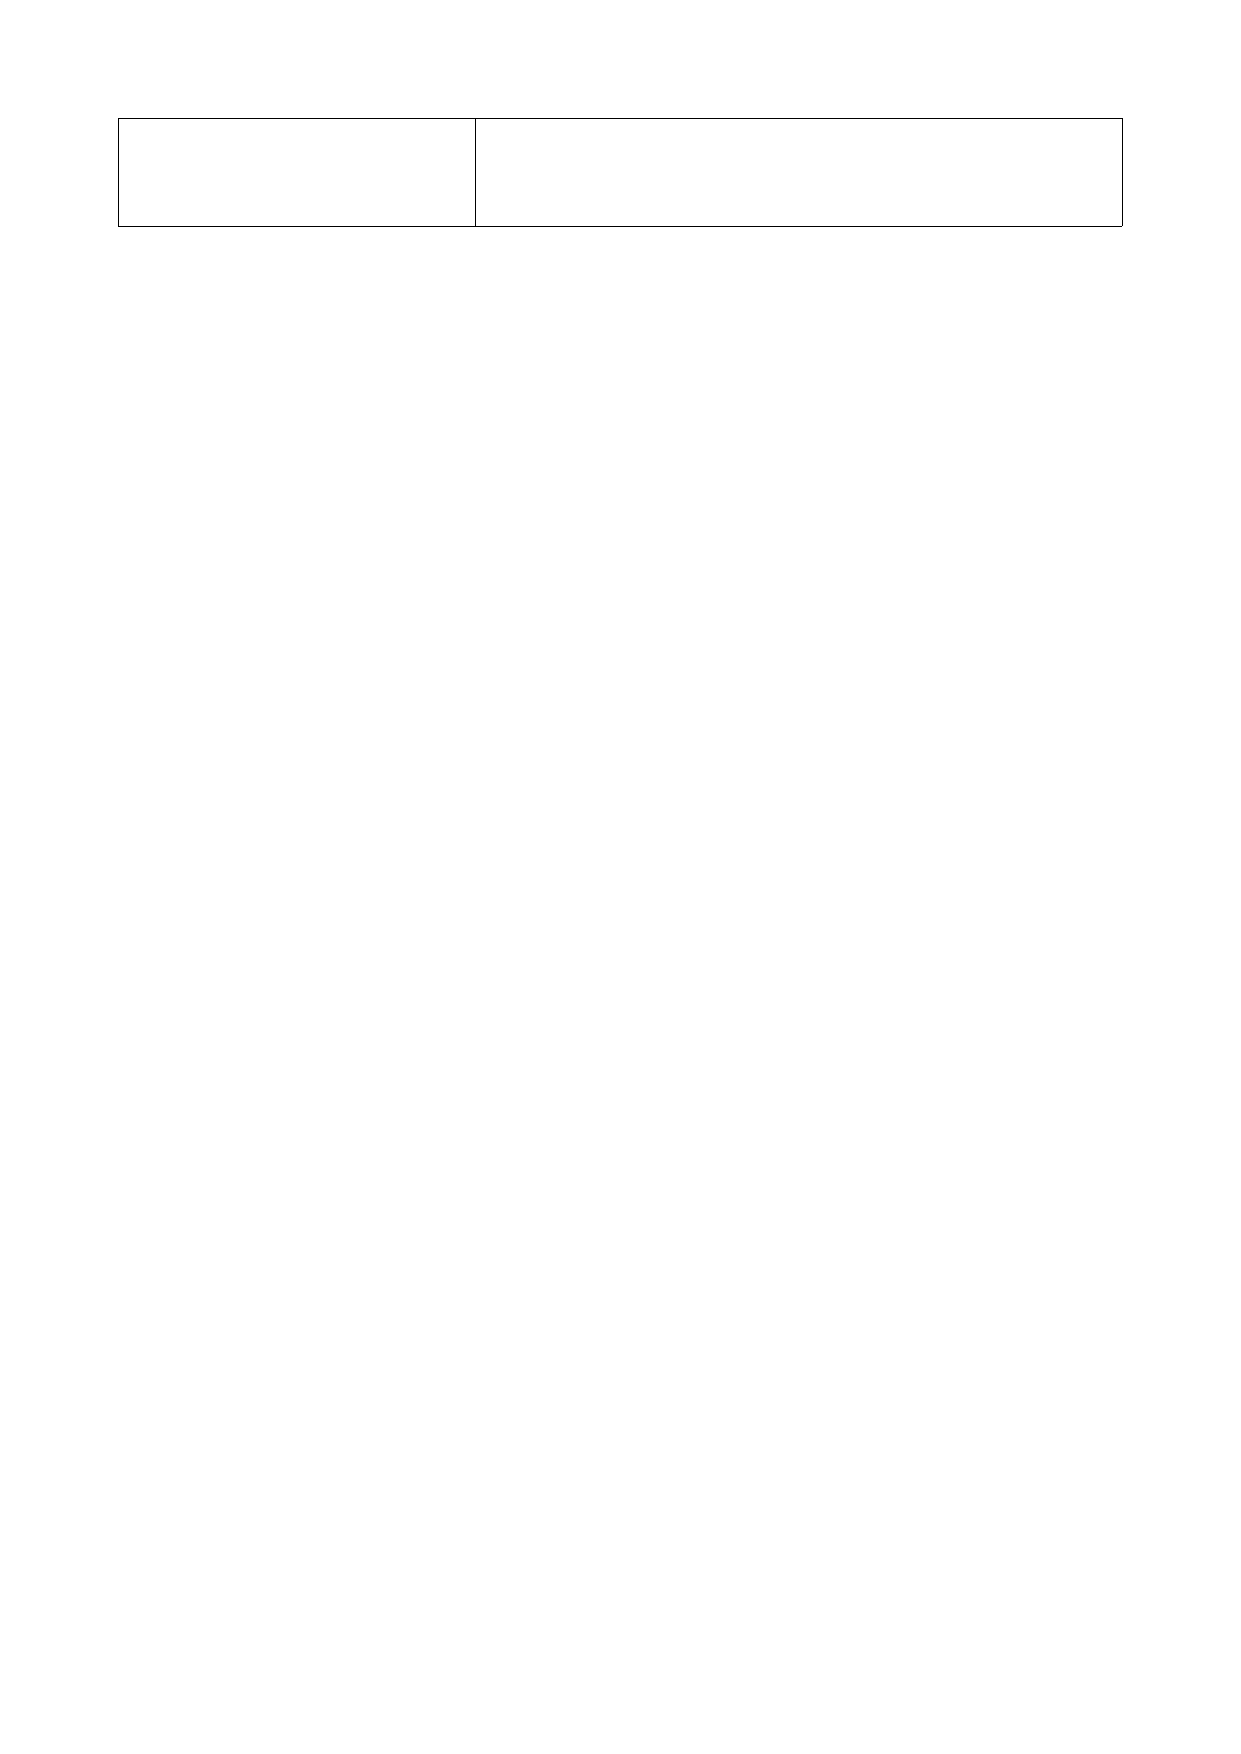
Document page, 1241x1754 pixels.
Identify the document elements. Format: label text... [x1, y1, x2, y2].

table_cell Apache [119, 119, 475, 226]
table_cell Apache HTTP Server, souvent appelÐ¹ Apache, est un logiciel de serveur (...) test table2 title 0 test table2 title 1 test table2 title 2 [476, 119, 1122, 226]
